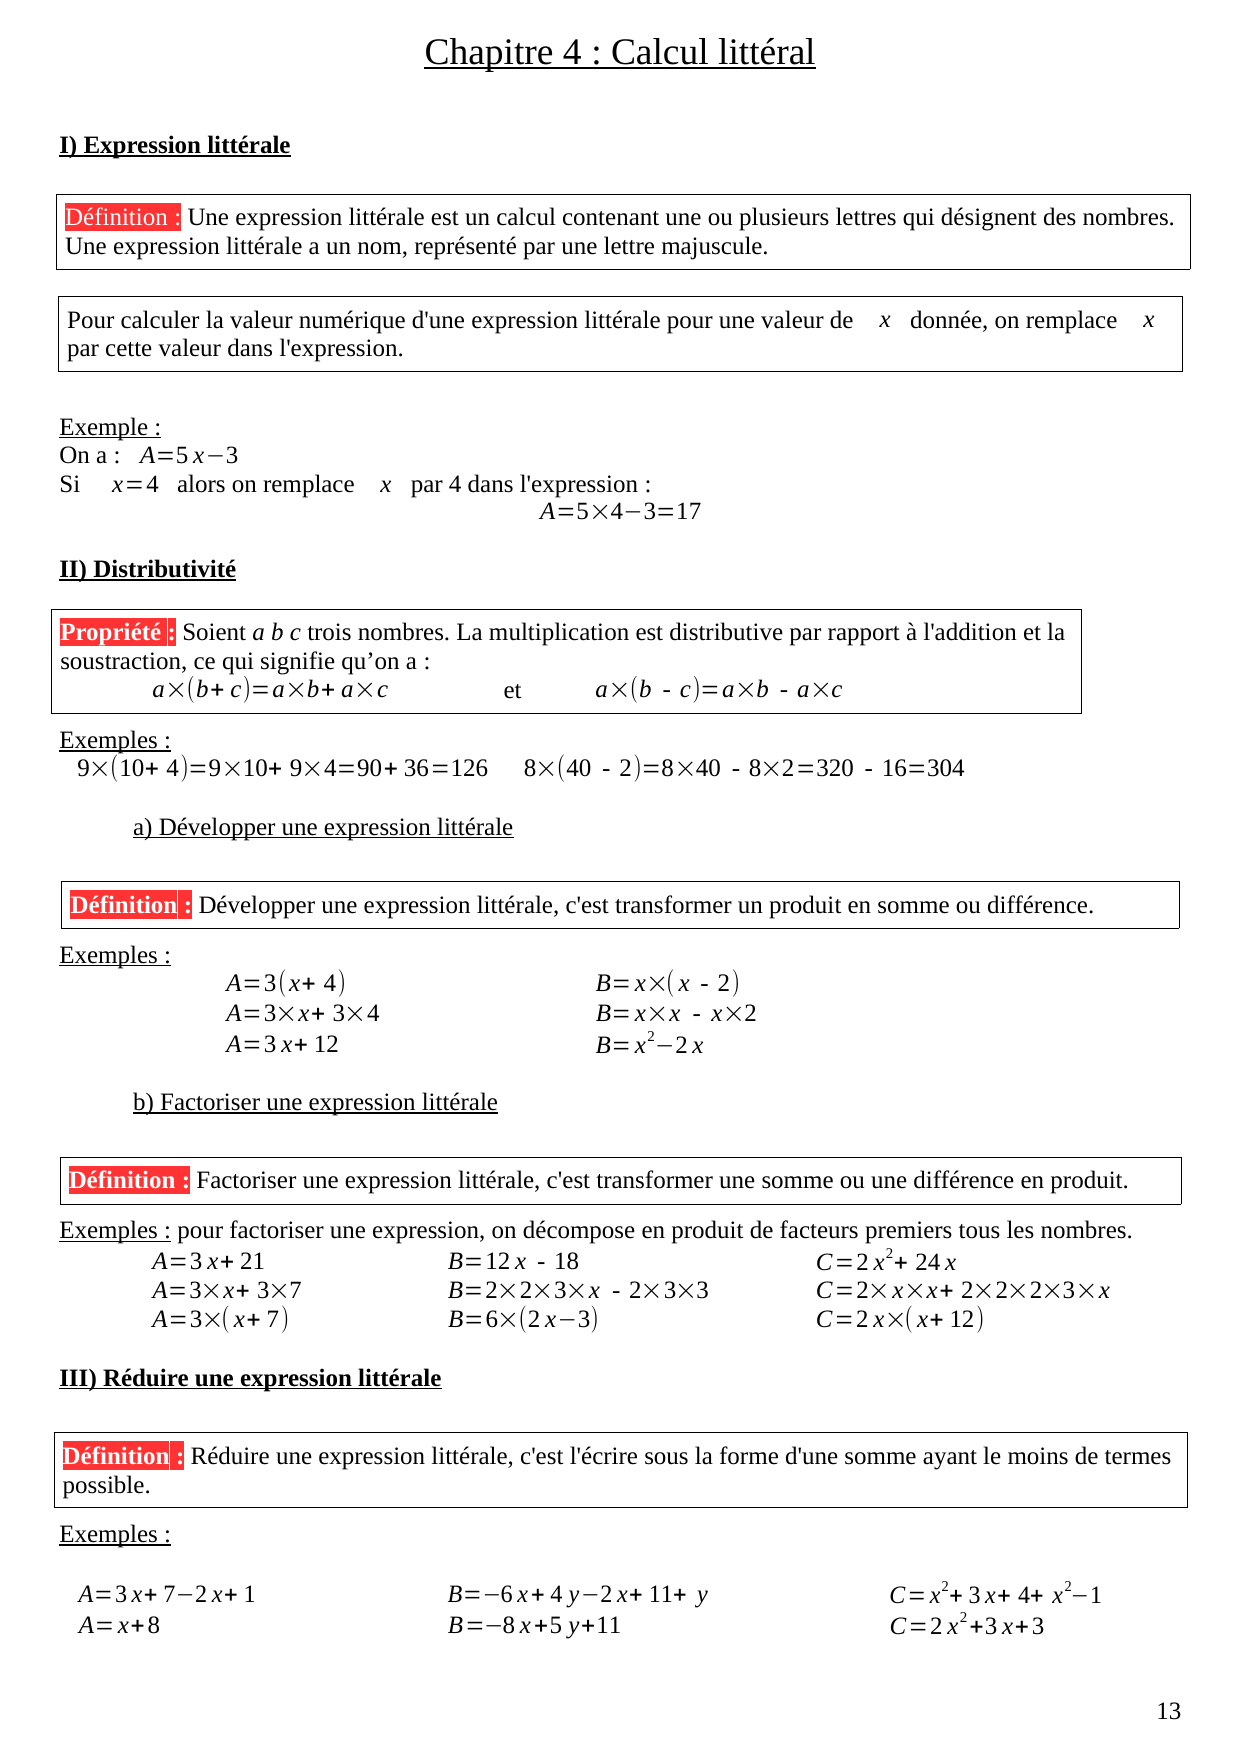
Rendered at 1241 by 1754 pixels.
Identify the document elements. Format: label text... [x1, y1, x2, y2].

text III) Réduire une expression littérale [59, 1363, 1181, 1391]
text [59, 1145, 1181, 1157]
text a) Développer une expression littérale [59, 812, 1181, 840]
text Exemples : [59, 869, 1181, 969]
text Propriété : Soient a b c trois nombres. La multiplication est distributive par rapport à l'addition et la soustraction, ce qui signifie qu’on a : [60, 617, 1072, 675]
text On a : [59, 441, 1181, 469]
text Exemple : [59, 412, 1181, 441]
text Définition : Développer une expression littérale, c'est transformer un produit en somme ou différence. [70, 890, 1170, 919]
text II) Distributivité [59, 554, 1181, 583]
text Exemples : pour factoriser une expression, on décompose en produit de facteurs premiers tous les nombres. [59, 1158, 1181, 1244]
text Si alors on remplace par 4 dans l'expression : [59, 469, 1181, 498]
text [55, 1433, 1187, 1507]
text Définition : Réduire une expression littérale, c'est l'écrire sous la forme d'une somme ayant le moins de termes possible. [62, 1441, 1178, 1498]
text Exemples : [59, 583, 1181, 754]
text Chapitre 4 : Calcul littéral [59, 29, 1181, 73]
text Définition : Factoriser une expression littérale, c'est transformer une somme ou une différence en produit. [68, 1166, 1172, 1194]
text Exemples : [59, 1508, 1181, 1548]
text I) Expression littérale [59, 130, 1181, 159]
text et [60, 675, 1072, 704]
text b) Factoriser une expression littérale [59, 1087, 1181, 1116]
text Définition : Une expression littérale est un calcul contenant une ou plusieurs lettres qui désignent des nombres. Une expression littérale a un nom, représenté par une lettre majuscule. [65, 202, 1181, 260]
text [59, 1420, 1181, 1432]
text Pour calculer la valeur numérique d'une expression littérale pour une valeur de donnée, on remplace par cette valeur dans l'expression. [67, 305, 1173, 362]
text [52, 610, 1081, 713]
